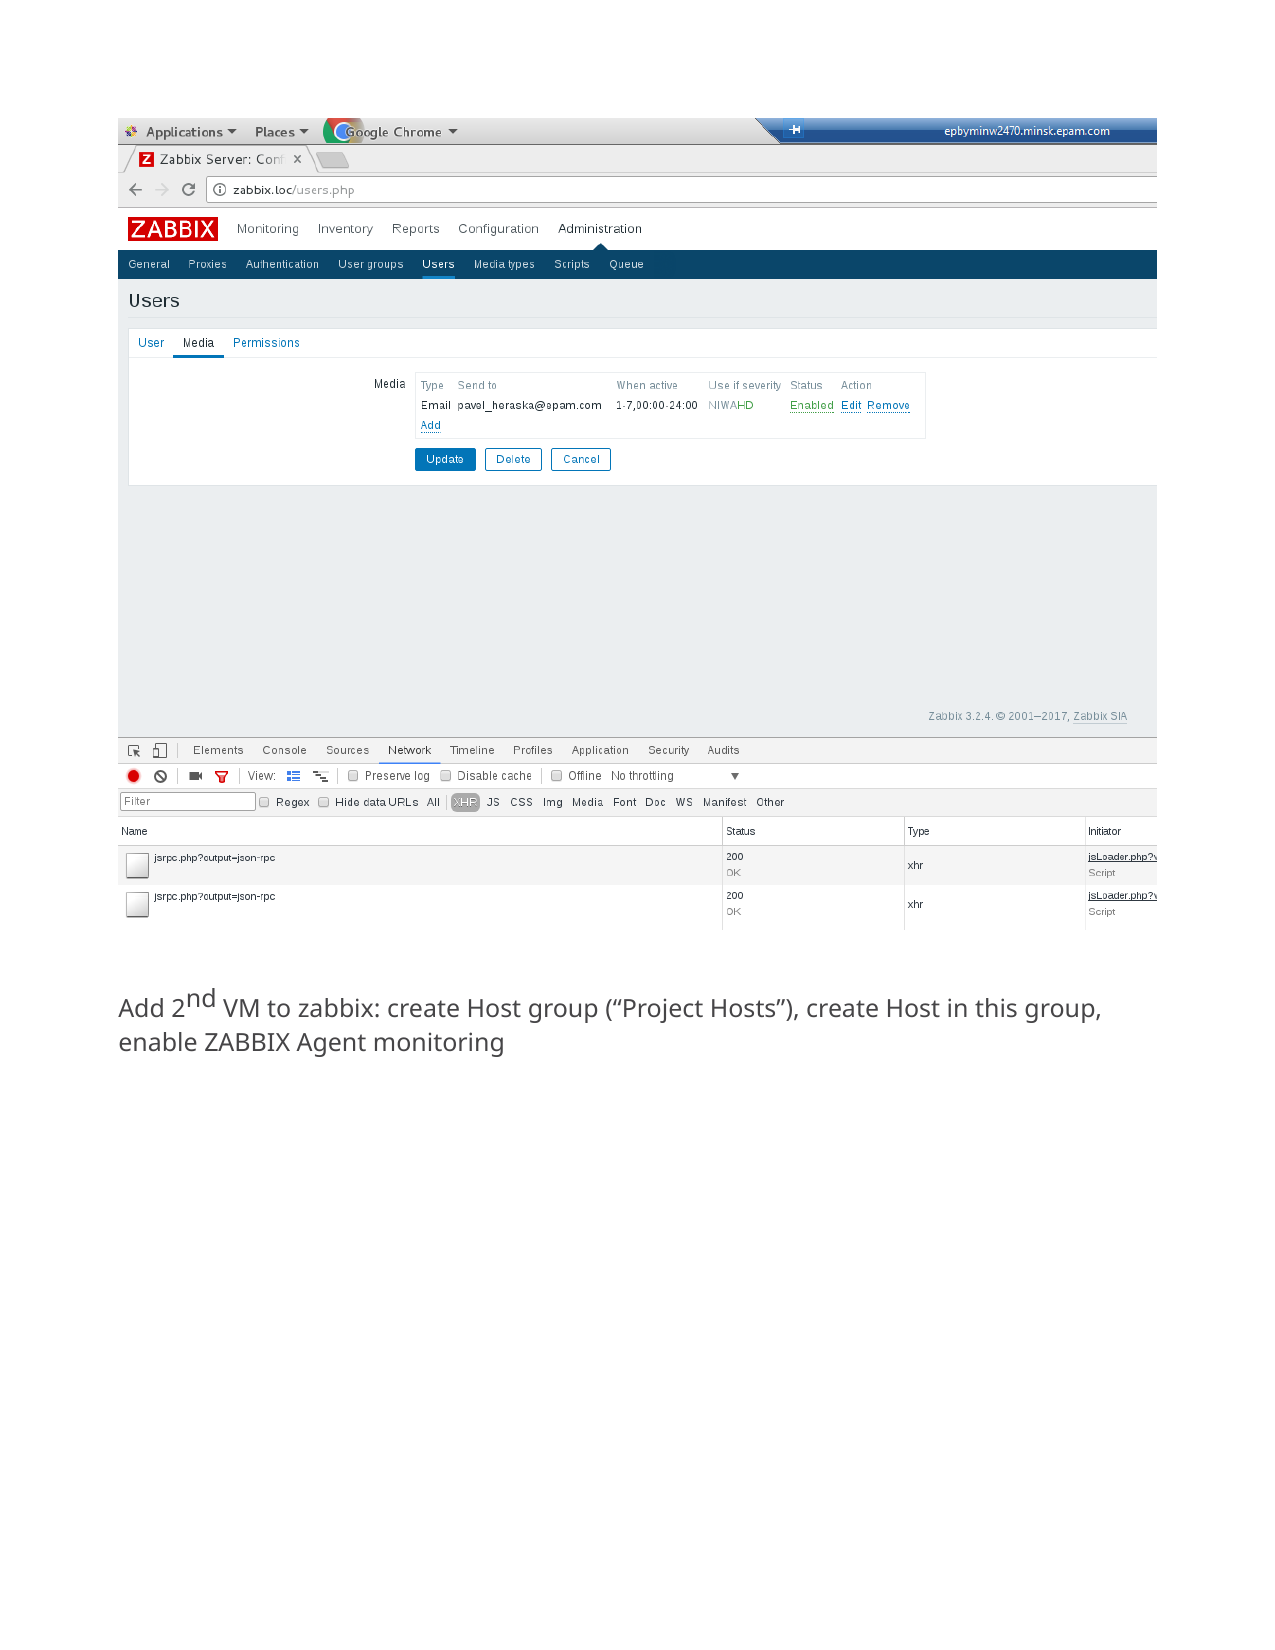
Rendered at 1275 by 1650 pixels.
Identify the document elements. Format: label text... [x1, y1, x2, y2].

picture [118, 118, 1157, 930]
text Add 2nd VM to zabbix: create Host group (“Project Hosts”), create Host in this group, enable ZABBIX Agent monitoring [118, 981, 1157, 1058]
